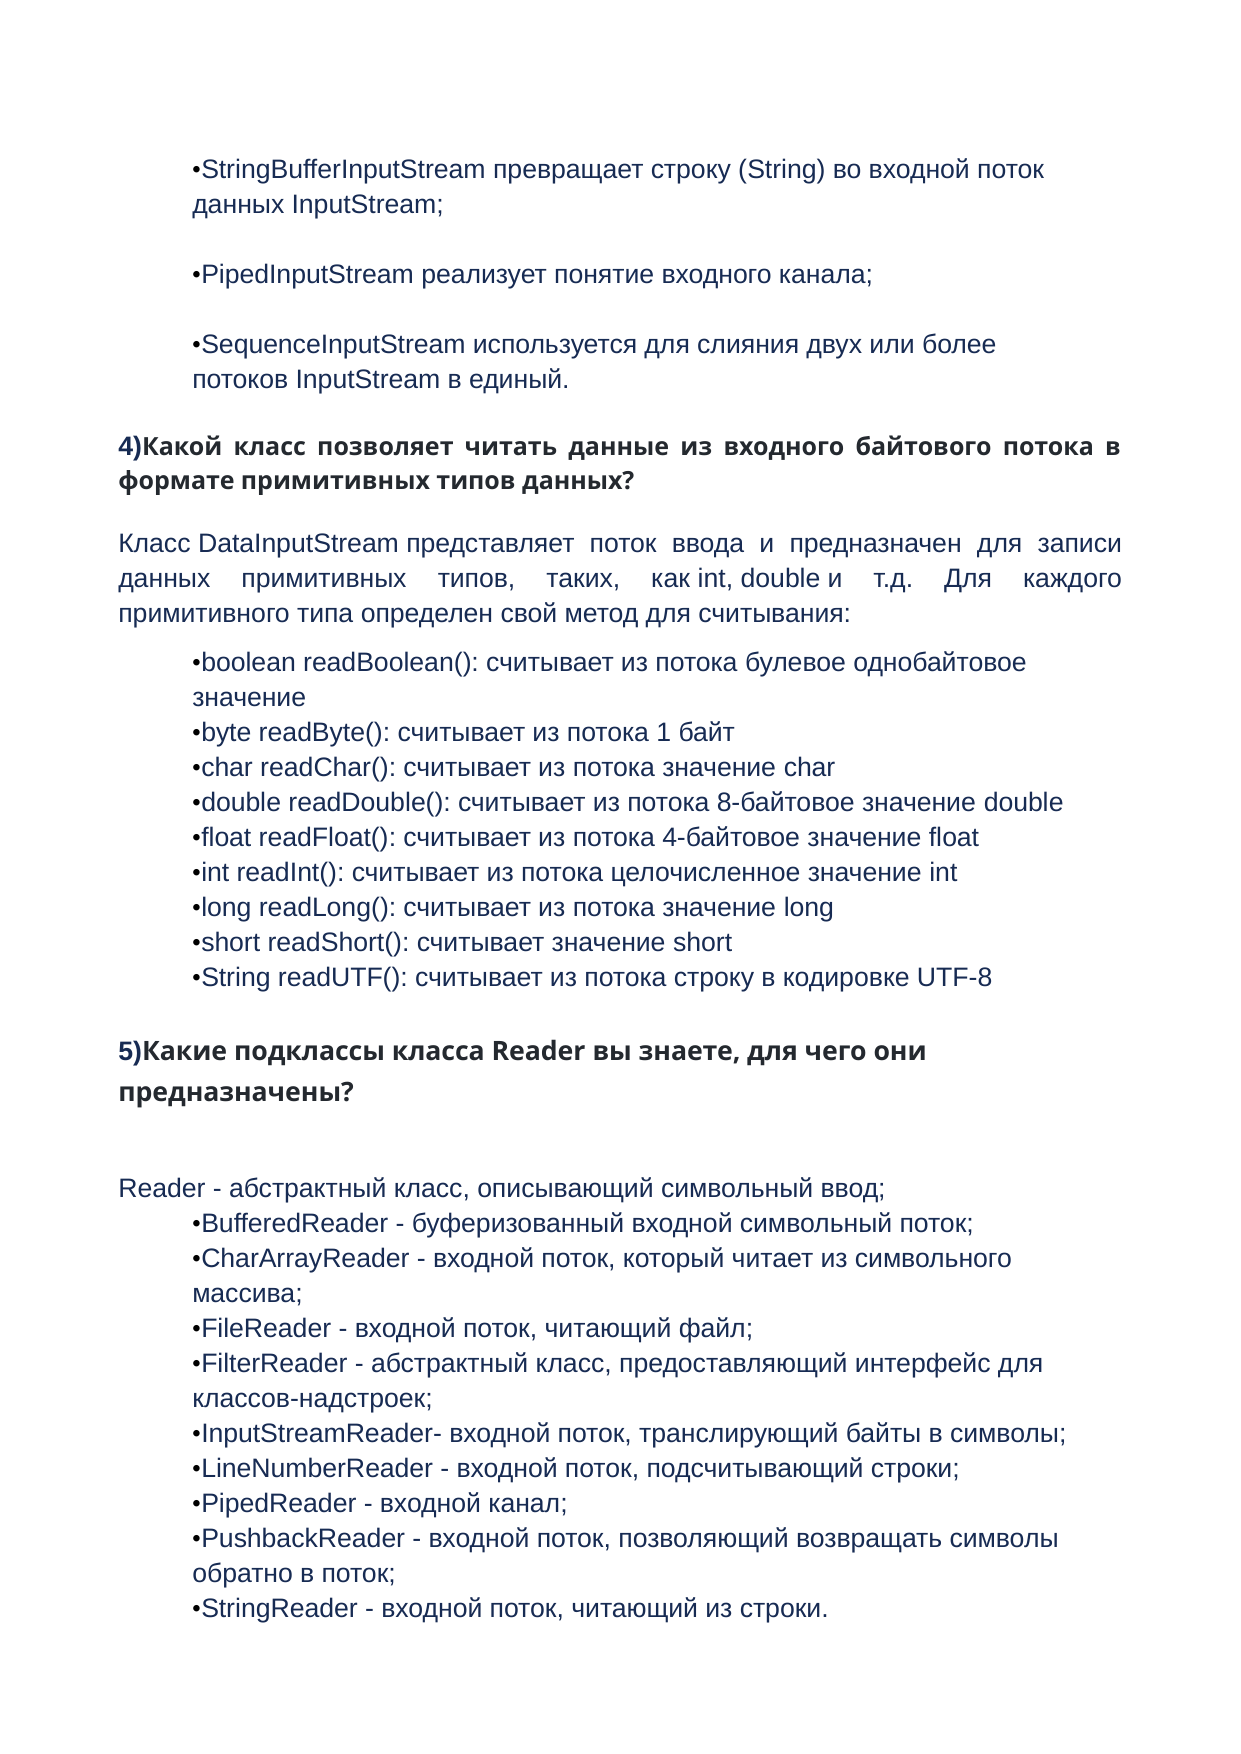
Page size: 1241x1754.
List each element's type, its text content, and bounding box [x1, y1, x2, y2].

list PipedInputStream реализует понятие входного канала; [118, 258, 1122, 289]
list FileReader - входной поток, читающий файл; [118, 1313, 1122, 1343]
list PushbackReader - входной поток, позволяющий возвращать символы обратно в поток; [118, 1523, 1122, 1588]
list float readFloat(): считывает из потока 4-байтовое значение float [118, 822, 1122, 852]
list StringReader - входной поток, читающий из строки. [118, 1593, 1122, 1623]
list boolean readBoolean(): считывает из потока булевое однобайтовое значение [118, 647, 1122, 712]
list StringBufferInputStream превращает строку (String) во входной поток данных InputStream; [118, 153, 1122, 219]
list PipedReader - входной канал; [118, 1488, 1122, 1518]
list SequenceInputStream используется для слияния двух или более потоков InputStream в единый. [118, 328, 1122, 394]
list InputStreamReader- входной поток, транслирующий байты в символы; [118, 1418, 1122, 1448]
list char readChar(): считывает из потока значение char [118, 752, 1122, 782]
list String readUTF(): считывает из потока строку в кодировке UTF-8 [118, 962, 1122, 992]
list short readShort(): считывает значение short [118, 927, 1122, 957]
text 4)Какой класс позволяет читать данные из входного байтового потока в формате примитивных типов данных? [118, 429, 1122, 497]
text Reader - абстрактный класс, описывающий символьный ввод; [118, 1173, 1122, 1203]
text Класс DataInputStream представляет поток ввода и предназначен для записи данных примитивных типов, таких, как int, double и т.д. Для каждого примитивного типа определен свой метод для считывания: [118, 527, 1122, 628]
text 5)Какие подклассы класса Reader вы знаете, для чего они предназначены? [118, 1032, 1122, 1109]
list long readLong(): считывает из потока значение long [118, 892, 1122, 922]
list FilterReader - абстрактный класс, предоставляющий интерфейс для классов-надстроек; [118, 1348, 1122, 1413]
list double readDouble(): считывает из потока 8-байтовое значение double [118, 787, 1122, 817]
list BufferedReader - буферизованный входной символьный поток; [118, 1208, 1122, 1238]
list byte readByte(): считывает из потока 1 байт [118, 717, 1122, 747]
list LineNumberReader - входной поток, подсчитывающий строки; [118, 1453, 1122, 1483]
list CharArrayReader - входной поток, который читает из символьного массива; [118, 1243, 1122, 1308]
list int readInt(): считывает из потока целочисленное значение int [118, 857, 1122, 887]
